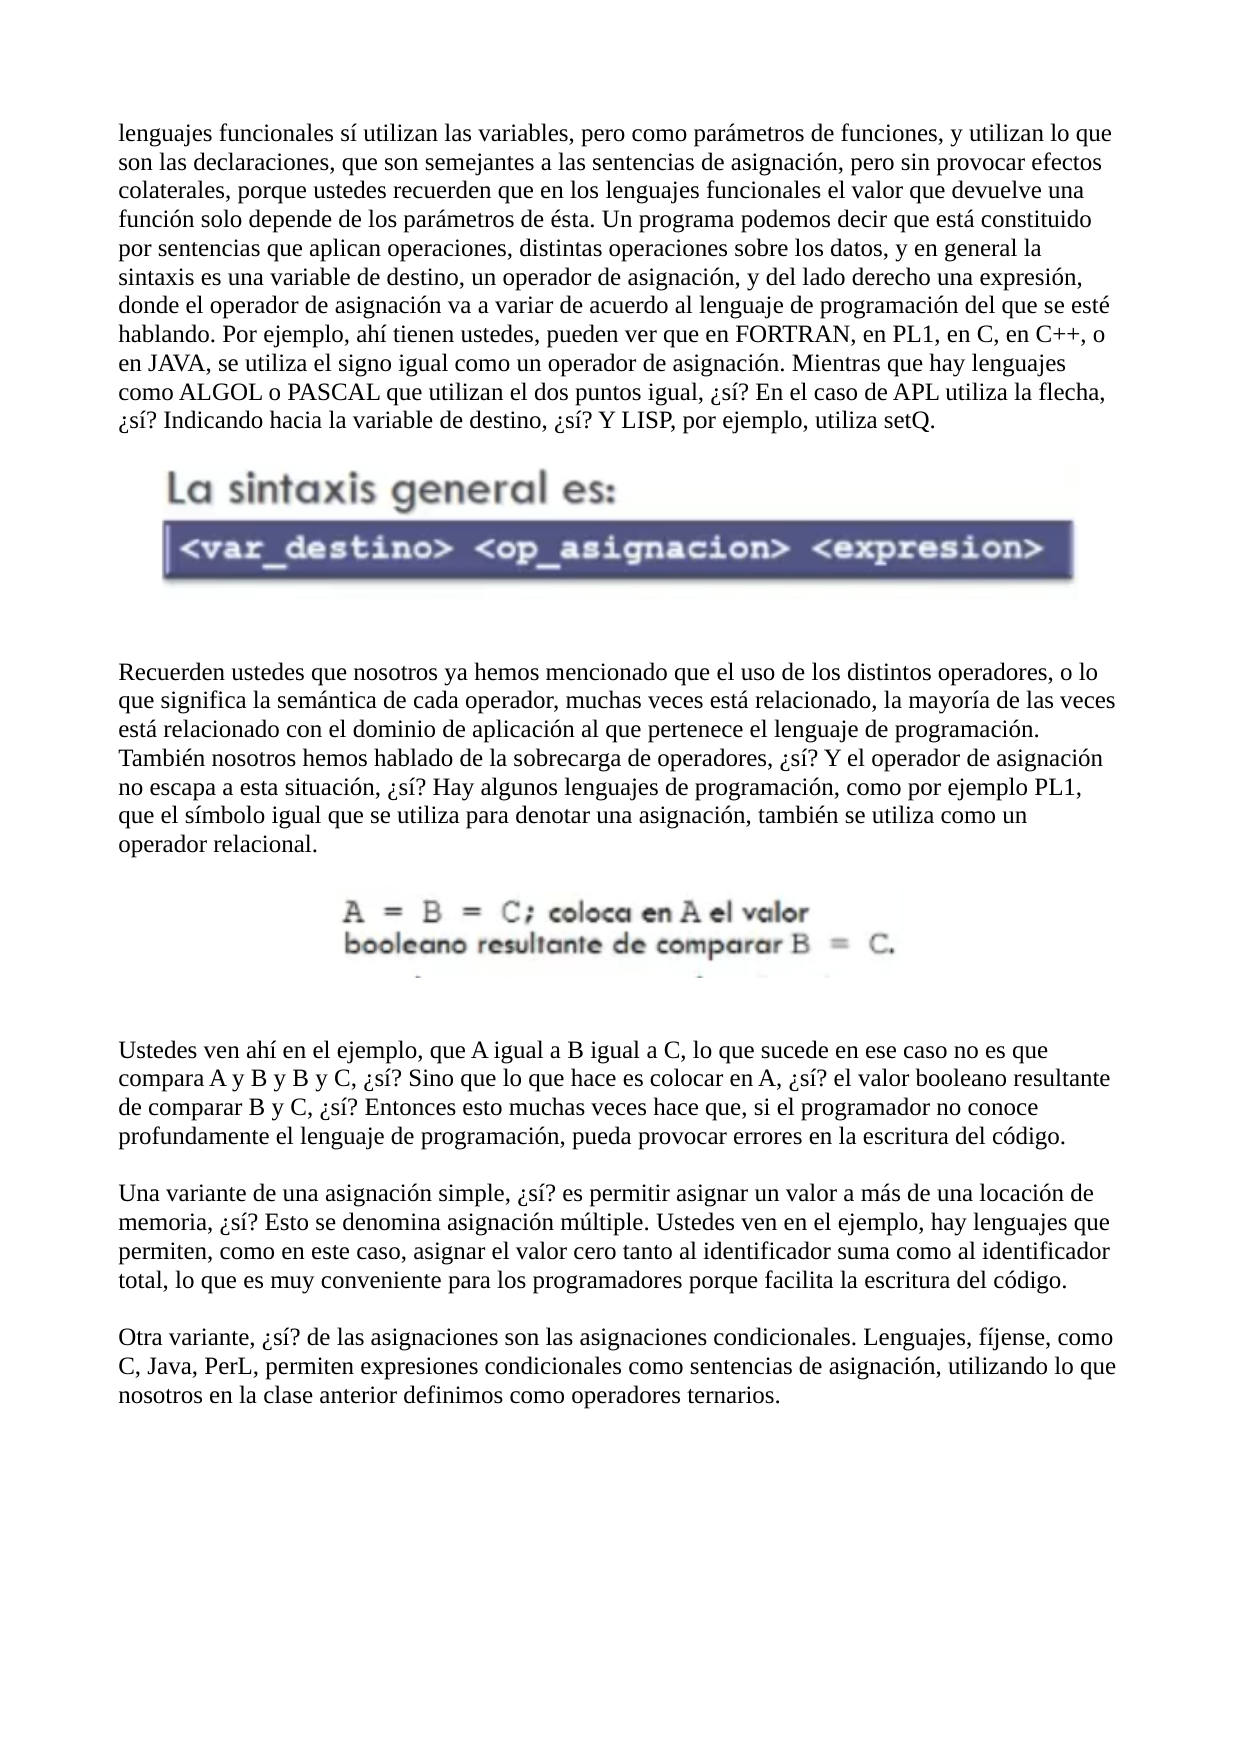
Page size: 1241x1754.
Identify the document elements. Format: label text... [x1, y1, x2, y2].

text Una variante de una asignación simple, ¿sí? es permitir asignar un valor a más de una locación de memoria, ¿sí? Esto se denomina asignación múltiple. Ustedes ven en el ejemplo, hay lenguajes que permiten, como en este caso, asignar el valor cero tanto al identificador suma como al identificador total, lo que es muy conveniente para los programadores porque facilita la escritura del código. [118, 1178, 1122, 1293]
text lenguajes funcionales sí utilizan las variables, pero como parámetros de funciones, y utilizan lo que son las declaraciones, que son semejantes a las sentencias de asignación, pero sin provocar efectos colaterales, porque ustedes recuerden que en los lenguajes funcionales el valor que devuelve una función solo depende de los parámetros de ésta. Un programa podemos decir que está constituido por sentencias que aplican operaciones, distintas operaciones sobre los datos, y en general la sintaxis es una variable de destino, un operador de asignación, y del lado derecho una expresión, donde el operador de asignación va a variar de acuerdo al lenguaje de programación del que se esté hablando. Por ejemplo, ahí tienen ustedes, pueden ver que en FORTRAN, en PL1, en C, en C++, o en JAVA, se utiliza el signo igual como un operador de asignación. Mientras que hay lenguajes como ALGOL o PASCAL que utilizan el dos puntos igual, ¿sí? En el caso de APL utiliza la flecha, ¿sí? Indicando hacia la variable de destino, ¿sí? Y LISP, por ejemplo, utiliza setQ. [118, 118, 1122, 434]
picture [161, 463, 1079, 599]
text Otra variante, ¿sí? de las asignaciones son las asignaciones condicionales. Lenguajes, fíjense, como C, Java, PerL, permiten expresiones condicionales como sentencias de asignación, utilizando lo que nosotros en la clase anterior definimos como operadores ternarios. [118, 1322, 1122, 1408]
text Recuerden ustedes que nosotros ya hemos mencionado que el uso de los distintos operadores, o lo que significa la semántica de cada operador, muchas veces está relacionado, la mayoría de las veces está relacionado con el dominio de aplicación al que pertenece el lenguaje de programación. También nosotros hemos hablado de la sobrecarga de operadores, ¿sí? Y el operador de asignación no escapa a esta situación, ¿sí? Hay algunos lenguajes de programación, como por ejemplo PL1, que el símbolo igual que se utiliza para denotar una asignación, también se utiliza como un operador relacional. [118, 657, 1122, 858]
text Ustedes ven ahí en el ejemplo, que A igual a B igual a C, lo que sucede en ese caso no es que compara A y B y B y C, ¿sí? Sino que lo que hace es colocar en A, ¿sí? el valor booleano resultante de comparar B y C, ¿sí? Entonces esto muchas veces hace que, si el programador no conoce profundamente el lenguaje de programación, pueda provocar errores en la escritura del código. [118, 1035, 1122, 1150]
picture [335, 886, 905, 978]
